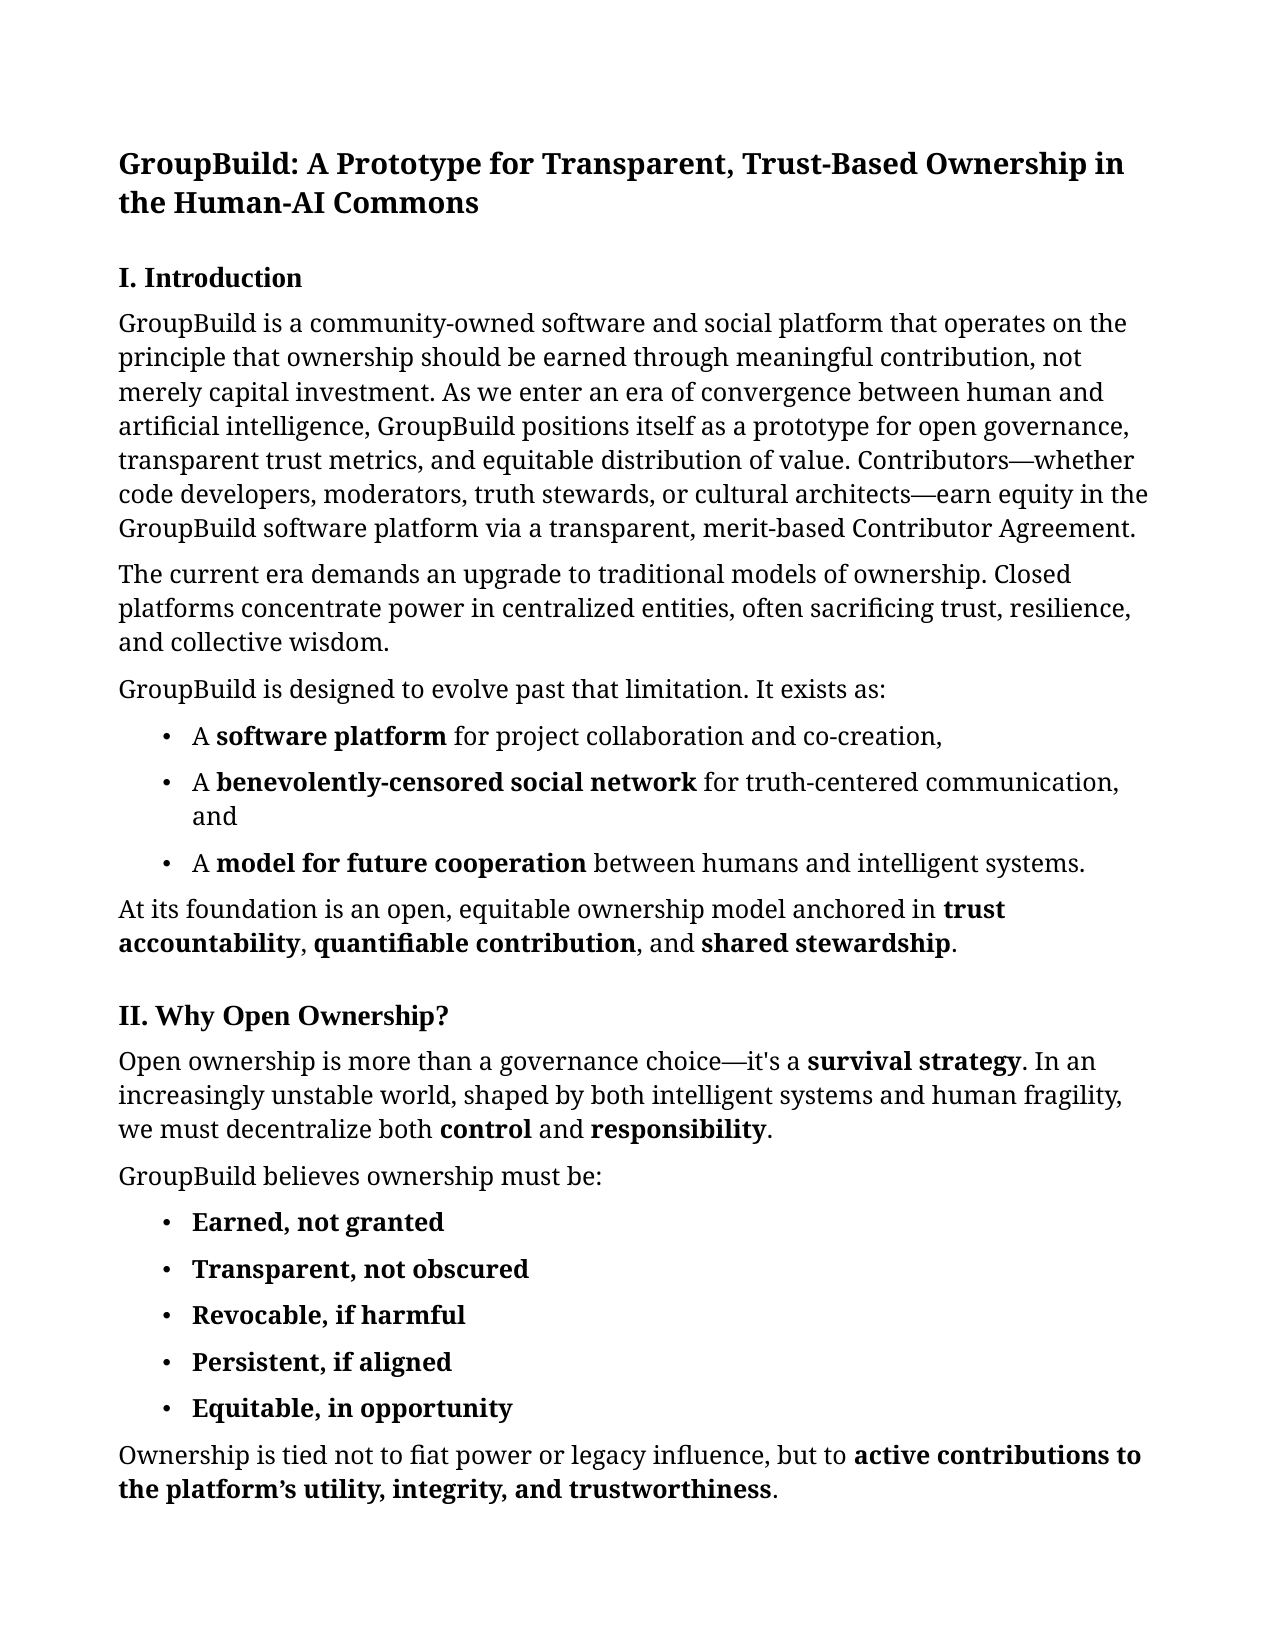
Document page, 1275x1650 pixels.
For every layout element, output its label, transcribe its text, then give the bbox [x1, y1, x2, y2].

text GroupBuild is a community-owned software and social platform that operates on the principle that ownership should be earned through meaningful contribution, not merely capital investment. As we enter an era of convergence between human and artificial intelligence, GroupBuild positions itself as a prototype for open governance, transparent trust metrics, and equitable distribution of value. Contributors—whether code developers, moderators, truth stewards, or cultural architects—earn equity in the GroupBuild software platform via a transparent, merit-based Contributor Agreement. [118, 306, 1157, 544]
subtitle II. Why Open Ownership? [118, 998, 1157, 1031]
subtitle GroupBuild: A Prototype for Transparent, Trust-Based Ownership in the Human-AI Commons [118, 143, 1157, 222]
text At its foundation is an open, equitable ownership model anchored in trust accountability, quantifiable contribution, and shared stewardship. [118, 892, 1157, 960]
list Transparent, not obscured [162, 1251, 1157, 1286]
text Open ownership is more than a governance choice—it's a survival strategy. In an increasingly unstable world, shaped by both intelligent systems and human fragility, we must decentralize both control and responsibility. [118, 1044, 1157, 1146]
list Persistent, if aligned [162, 1344, 1157, 1379]
text GroupBuild believes ownership must be: [118, 1158, 1157, 1192]
text The current era demands an upgrade to traditional models of ownership. Closed platforms concentrate power in centralized entities, often sacrificing trust, resilience, and collective wisdom. [118, 557, 1157, 659]
list A benevolently-censored social network for truth-centered communication, and [162, 765, 1157, 833]
subtitle I. Introduction [118, 260, 1157, 293]
list Equitable, in opportunity [162, 1391, 1157, 1425]
text GroupBuild is designed to evolve past that limitation. It exists as: [118, 672, 1157, 706]
list Earned, not granted [162, 1205, 1157, 1239]
list Revocable, if harmful [162, 1298, 1157, 1332]
text Ownership is tied not to fiat power or legacy influence, but to active contributions to the platform’s utility, integrity, and trustworthiness. [118, 1438, 1157, 1506]
list A software platform for project collaboration and co-creation, [162, 718, 1157, 752]
list A model for future cooperation between humans and intelligent systems. [162, 845, 1157, 879]
